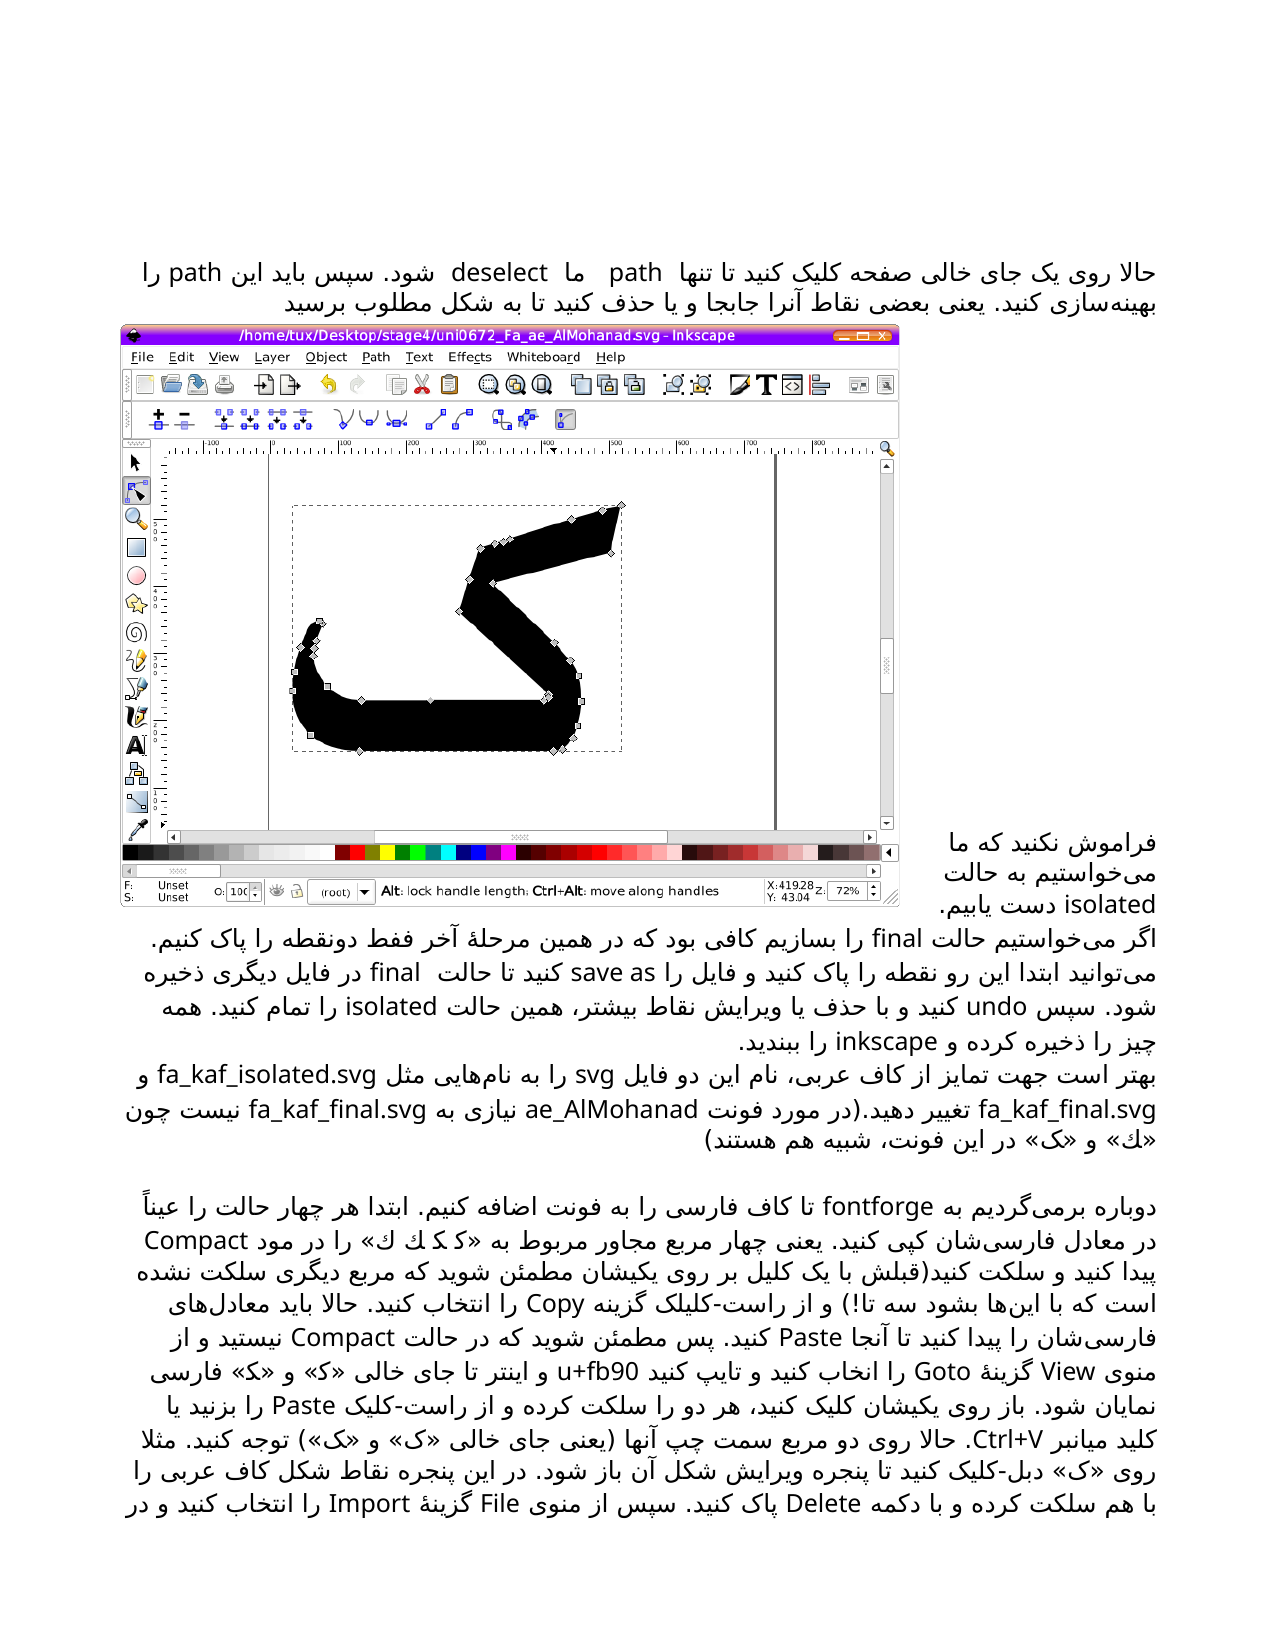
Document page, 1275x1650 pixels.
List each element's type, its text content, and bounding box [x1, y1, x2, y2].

text بهتر است جهت تمایز از کاف عربی، نام این دو فایل svg را به نام‌هایی مثل fa_kaf_isolated.svg و fa_kaf_final.svg تغییر دهید.(در مورد فونت ae_AlMohanad نیازی به fa_kaf_final.svg نیست چون «ﻚ» و «ﮏ» در این فونت، شبیه هم هستند) [118, 1057, 1157, 1154]
text حالا روی یک جای خالی صفحه کلیک کنید تا تنها path ما deselect شود. سپس باید این path را بهینه‌سازی کنید. یعنی بعضی نقاط آنرا جابجا و یا حذف کنید تا به شکل مطلوب برسید [118, 254, 1157, 318]
picture [120, 324, 900, 907]
text دوباره برمی‌گردیم به fontforge تا کاف فارسی را به فونت اضافه کنیم. ابتدا هر چهار حالت را عیناً در معادل فارسی‌شان کپی کنید. یعنی چهار مربع مجاور مربوط به «ﮐ ﮑ ﻚ ك» را در مود Compact پیدا کنید و سلکت کنید(قبلش با یک کلیل بر روی یکیشان مطمئن شوید که مربع دیگری سلکت نشده است که با این‌ها بشود سه تا!) و از راست-کلیلک گزینه Copy را انتخاب کنید. حالا باید معادل‌های فارسی‌شان را پیدا کنید تا آنجا Paste کنید. پس مطمئن شوید که در حالت Compact نیستید و از منوی View گزینهٔ Goto را انخاب کنید و تایپ کنید u+fb90 و اینتر تا جای خالی «ﮐ» و «ﮑ» فارسی نمایان شود. باز روی یکیشان کلیک کنید، هر دو را سلکت کرده و از راست-کلیک Paste را بزنید یا کلید میانبر Ctrl+V. حالا روی دو مربع سمت چپ آنها (یعنی جای خالی «ﮎ» و «ﮏ») توجه کنید. مثلا روی «ﮎ» دبل-کلیک کنید تا پنجره ویرایش شکل آن باز شود. در این پنجره نقاط شکل کاف عربی را با هم سلکت کرده و با دکمه Delete پاک کنید. سپس از منوی File گزینهٔ Import را انتخاب کنید و در پنجرهٔ Imoport روبروی Format گزینهٔ SVG را قرار داده و فایل fa_kaf_isolated.svg را که قبلا ساخته بودید انتخاب کنید و دکمه Import را بزنید. پنجره ویرایش شکل را ببندید و همین کار را برای «ﮏ» هم انجام دهید(که گفته در مورد فونت ae_AlMohanad نیازی نیست. یعنی «ﮏ» با کپی کردن از «ﻚ» درست می‌شود) [118, 1188, 1157, 1519]
text فراموش نکنید که ما می‌خواستیم به حالت isolated دست یابیم. اگر می‌خواستیم حالت final را بسازیم کافی بود که در همین مرحلهٔ آخر ففط دونقطه را پاک کنیم. می‌توانید ابتدا این رو نقطه را پاک کنید و فایل را save as کنید تا حالت final در فایل دیگری ذخیره شود. سپس undo کنید و با حذف یا ویرایش نقاط بیشتر، همین حالت isolated را تمام کنید. همه چیز را ذخیره کرده و inkscape را ببندید. [118, 828, 1157, 1057]
